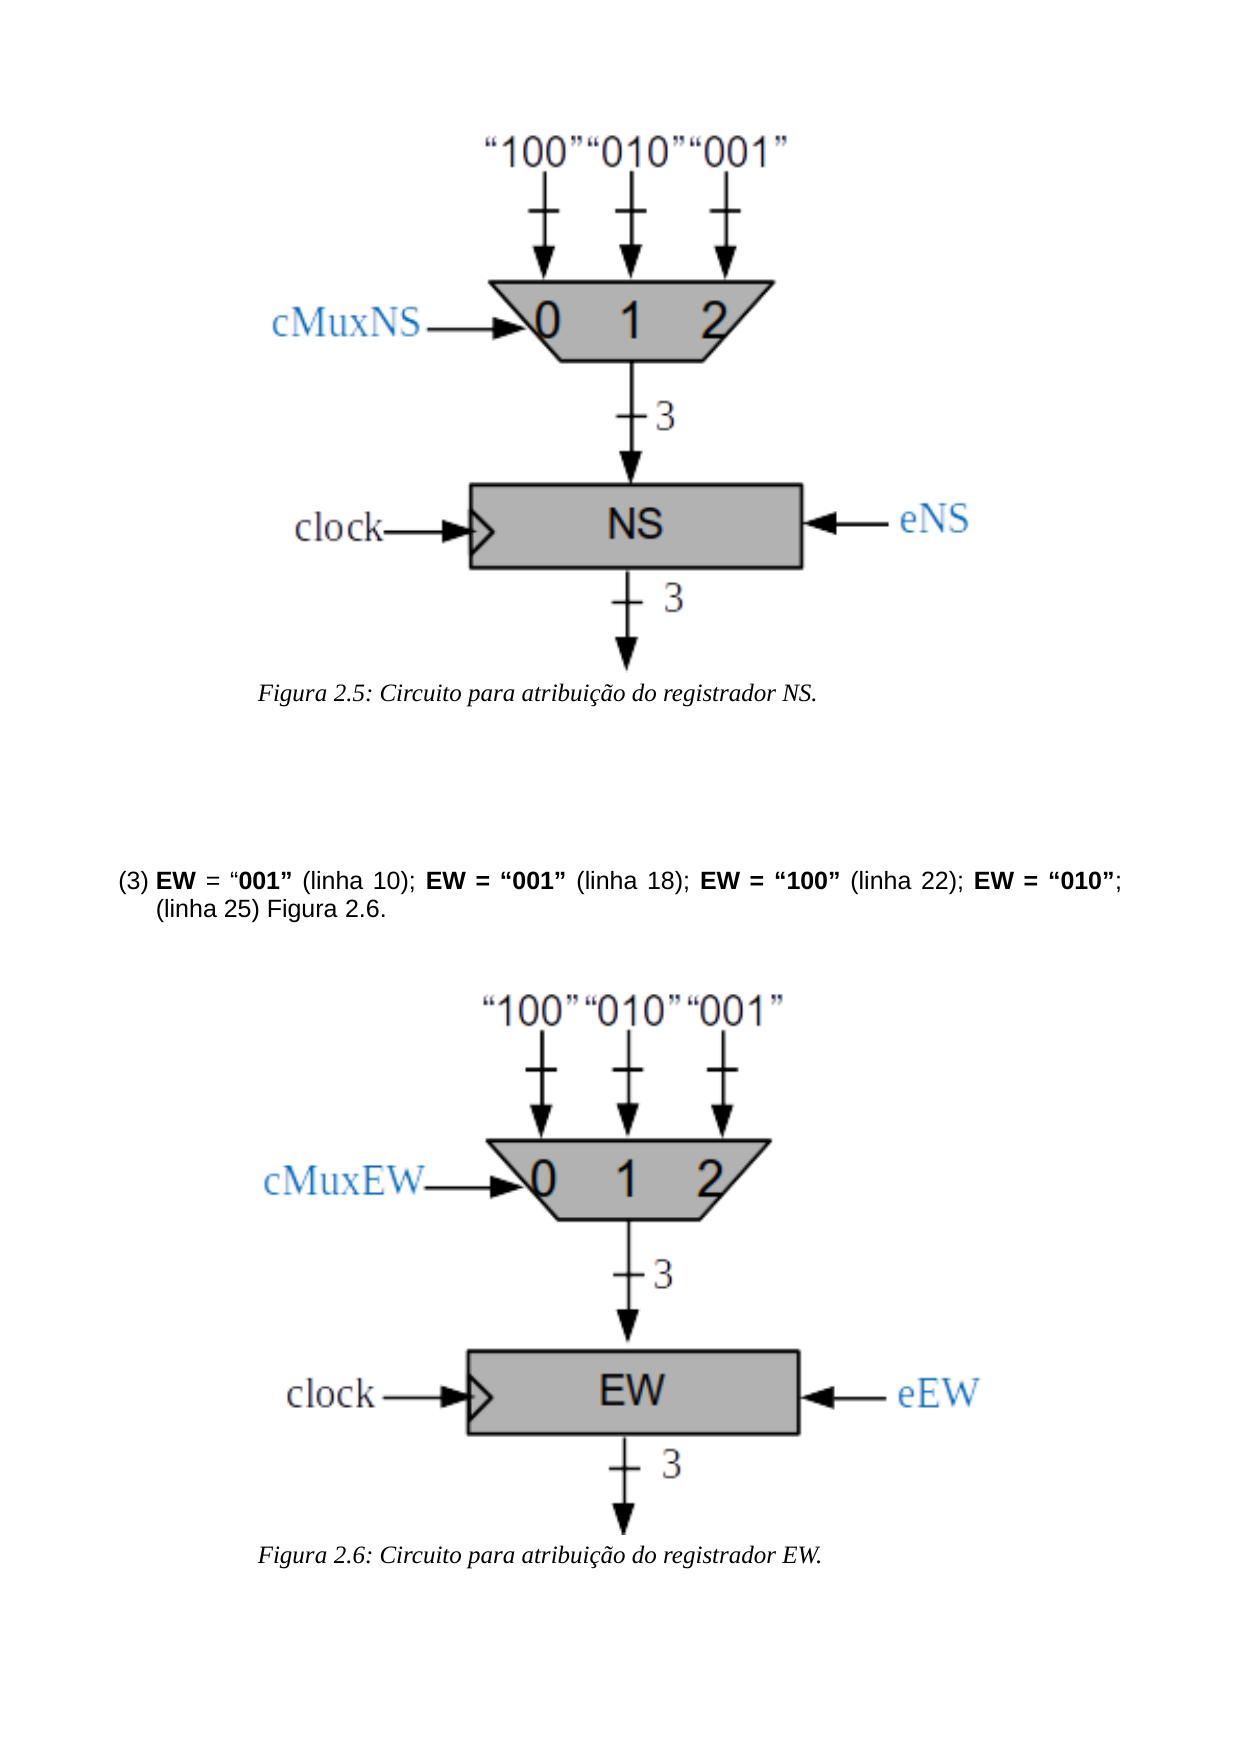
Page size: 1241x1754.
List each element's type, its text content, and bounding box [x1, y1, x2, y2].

text Figura 2.5: Circuito para atribuição do registrador NS. [258, 673, 983, 706]
text Figura 2.6: Circuito para atribuição do registrador EW. [258, 1535, 983, 1569]
picture [257, 993, 983, 1535]
picture [257, 130, 983, 673]
list EW = “001” (linha 10); EW = “001” (linha 18); EW = “100” (linha 22); EW = “010”; (linha 25) Figura 2.6. [118, 866, 1122, 923]
